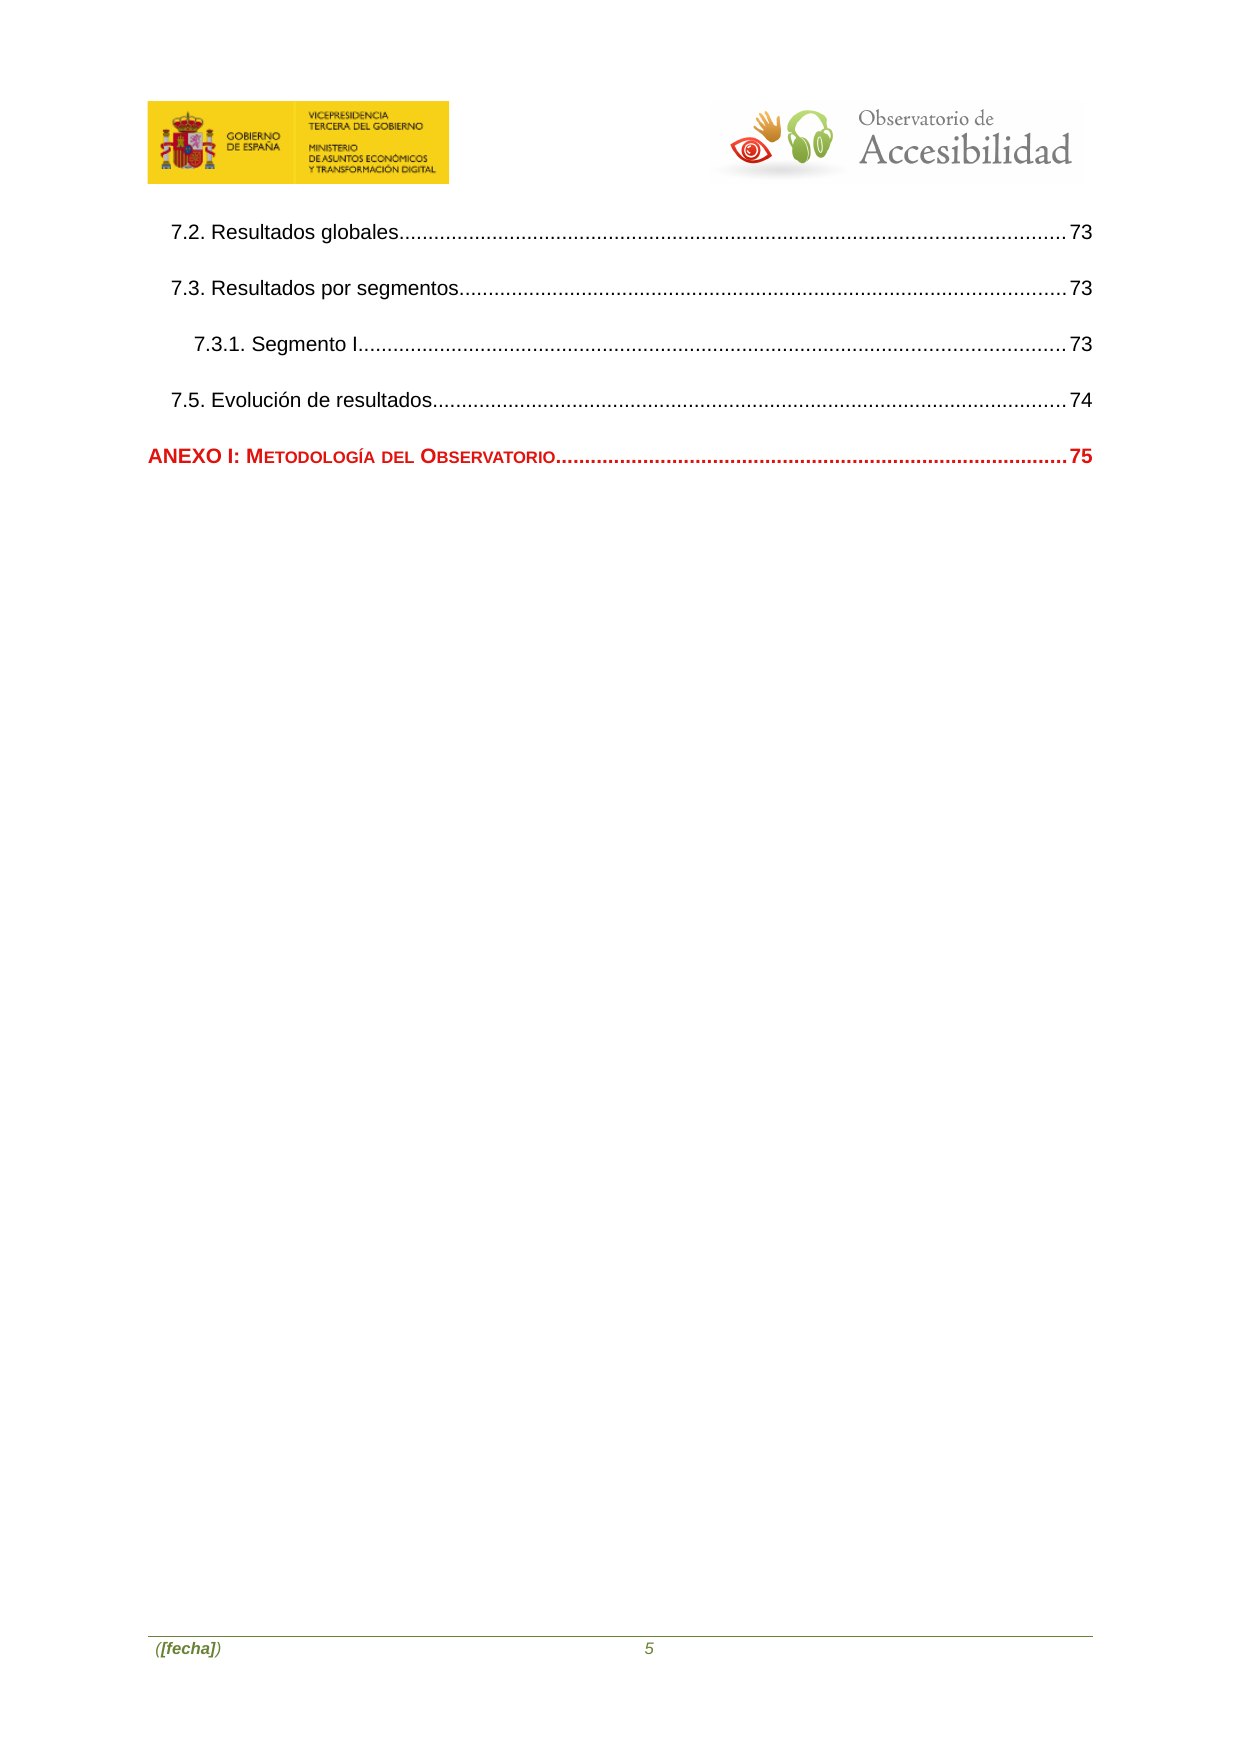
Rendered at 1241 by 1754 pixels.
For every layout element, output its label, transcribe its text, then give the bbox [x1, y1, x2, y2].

text 7.3.1. Segmento I 73 [193, 332, 1092, 356]
text 7.2. Resultados globales 73 [171, 220, 1092, 244]
picture [710, 101, 1086, 184]
text 7.5. Evolución de resultados 74 [171, 388, 1092, 412]
text 7.3. Resultados por segmentos 73 [171, 276, 1092, 300]
picture [147, 101, 450, 184]
text ANEXO I: Metodología del Observatorio 75 [148, 444, 1092, 468]
